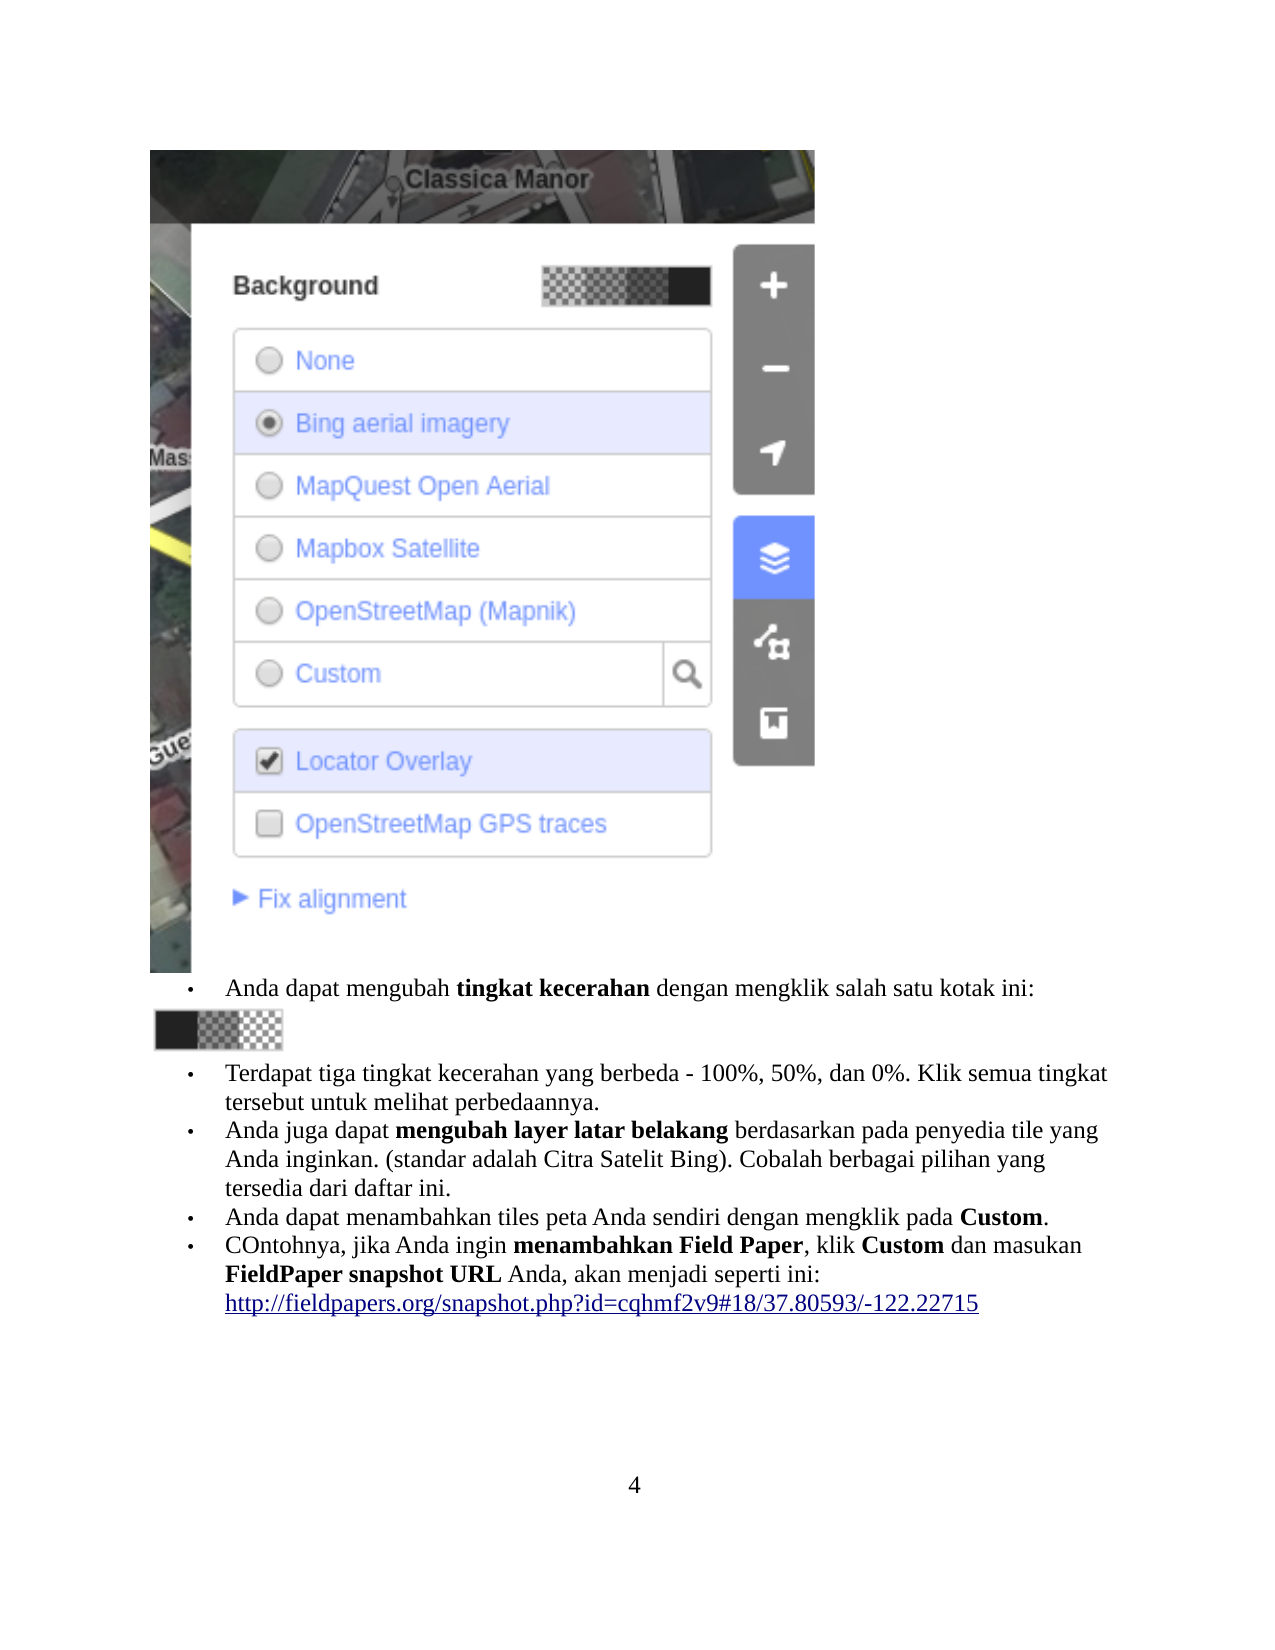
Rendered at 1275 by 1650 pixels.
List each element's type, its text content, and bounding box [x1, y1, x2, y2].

list Anda dapat mengubah tingkat kecerahan dengan mengklik salah satu kotak ini: [187, 973, 1125, 1002]
picture [150, 1001, 288, 1058]
list http://fieldpapers.org/snapshot.php?id=cqhmf2v9#18/37.80593/-122.22715 [187, 1288, 1125, 1317]
list Anda dapat menambahkan tiles peta Anda sendiri dengan mengklik pada Custom. [187, 1202, 1125, 1230]
picture [150, 150, 815, 973]
list Anda juga dapat mengubah layer latar belakang berdasarkan pada penyedia tile yang Anda inginkan. (standar adalah Citra Satelit Bing). Cobalah berbagai pilihan yang tersedia dari daftar ini. [187, 1115, 1125, 1202]
list COntohnya, jika Anda ingin menambahkan Field Paper, klik Custom dan masukan FieldPaper snapshot URL Anda, akan menjadi seperti ini: [187, 1230, 1125, 1288]
list Terdapat tiga tingkat kecerahan yang berbeda - 100%, 50%, dan 0%. Klik semua tingkat tersebut untuk melihat perbedaannya. [187, 1058, 1125, 1115]
